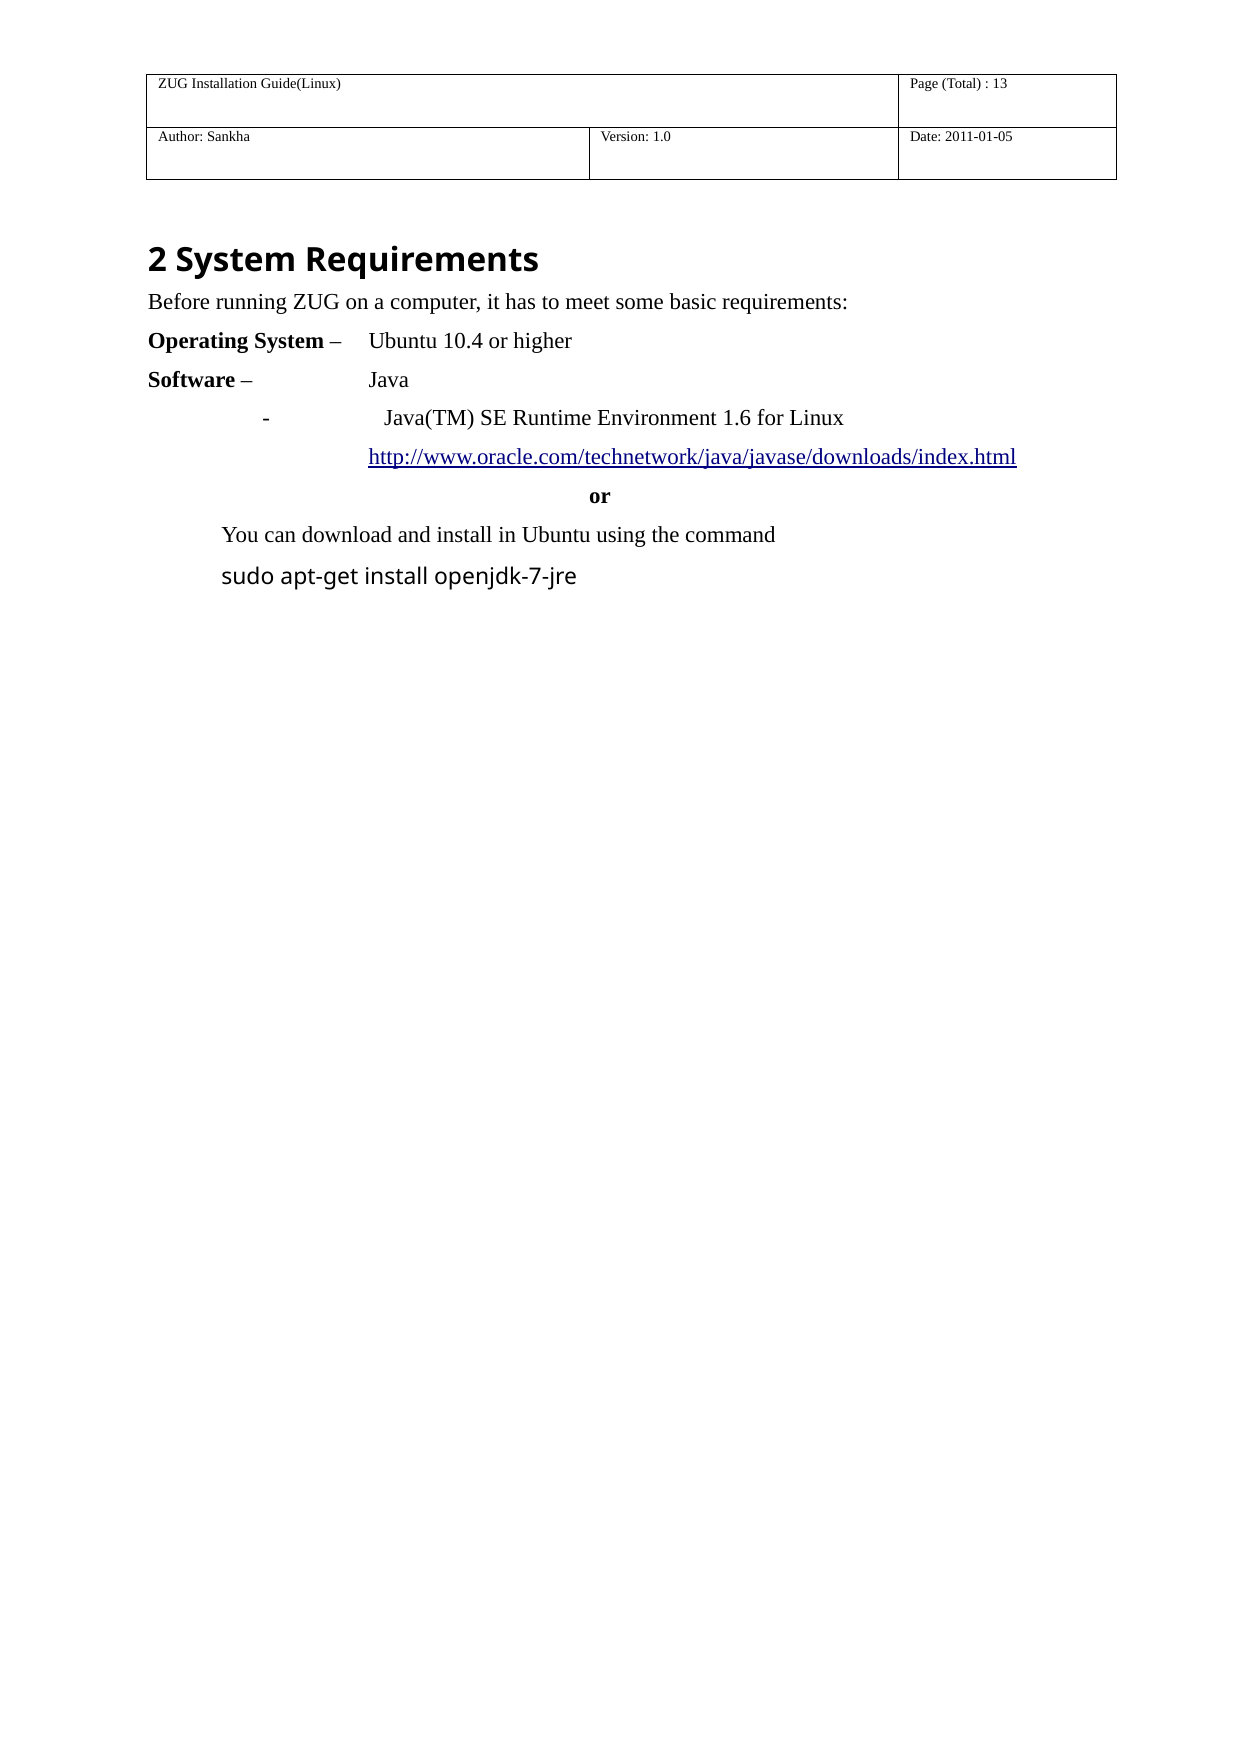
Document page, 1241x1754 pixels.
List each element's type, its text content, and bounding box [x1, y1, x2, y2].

text http://www.oracle.com/technetwork/java/javase/downloads/index.html [148, 443, 1093, 470]
text Operating System – Ubuntu 10.4 or higher [148, 327, 1093, 353]
text - Java(TM) SE Runtime Environment 1.6 for Linux [148, 404, 1093, 431]
text or [148, 482, 1093, 508]
text sudo apt-get install openjdk-7-jre [148, 560, 1093, 591]
subtitle 2 System Requirements [148, 236, 1093, 282]
text Before running ZUG on a computer, it has to meet some basic requirements: [148, 288, 1093, 314]
text You can download and install in Ubuntu using the command [148, 521, 1093, 547]
text Software – Java [148, 366, 1093, 392]
